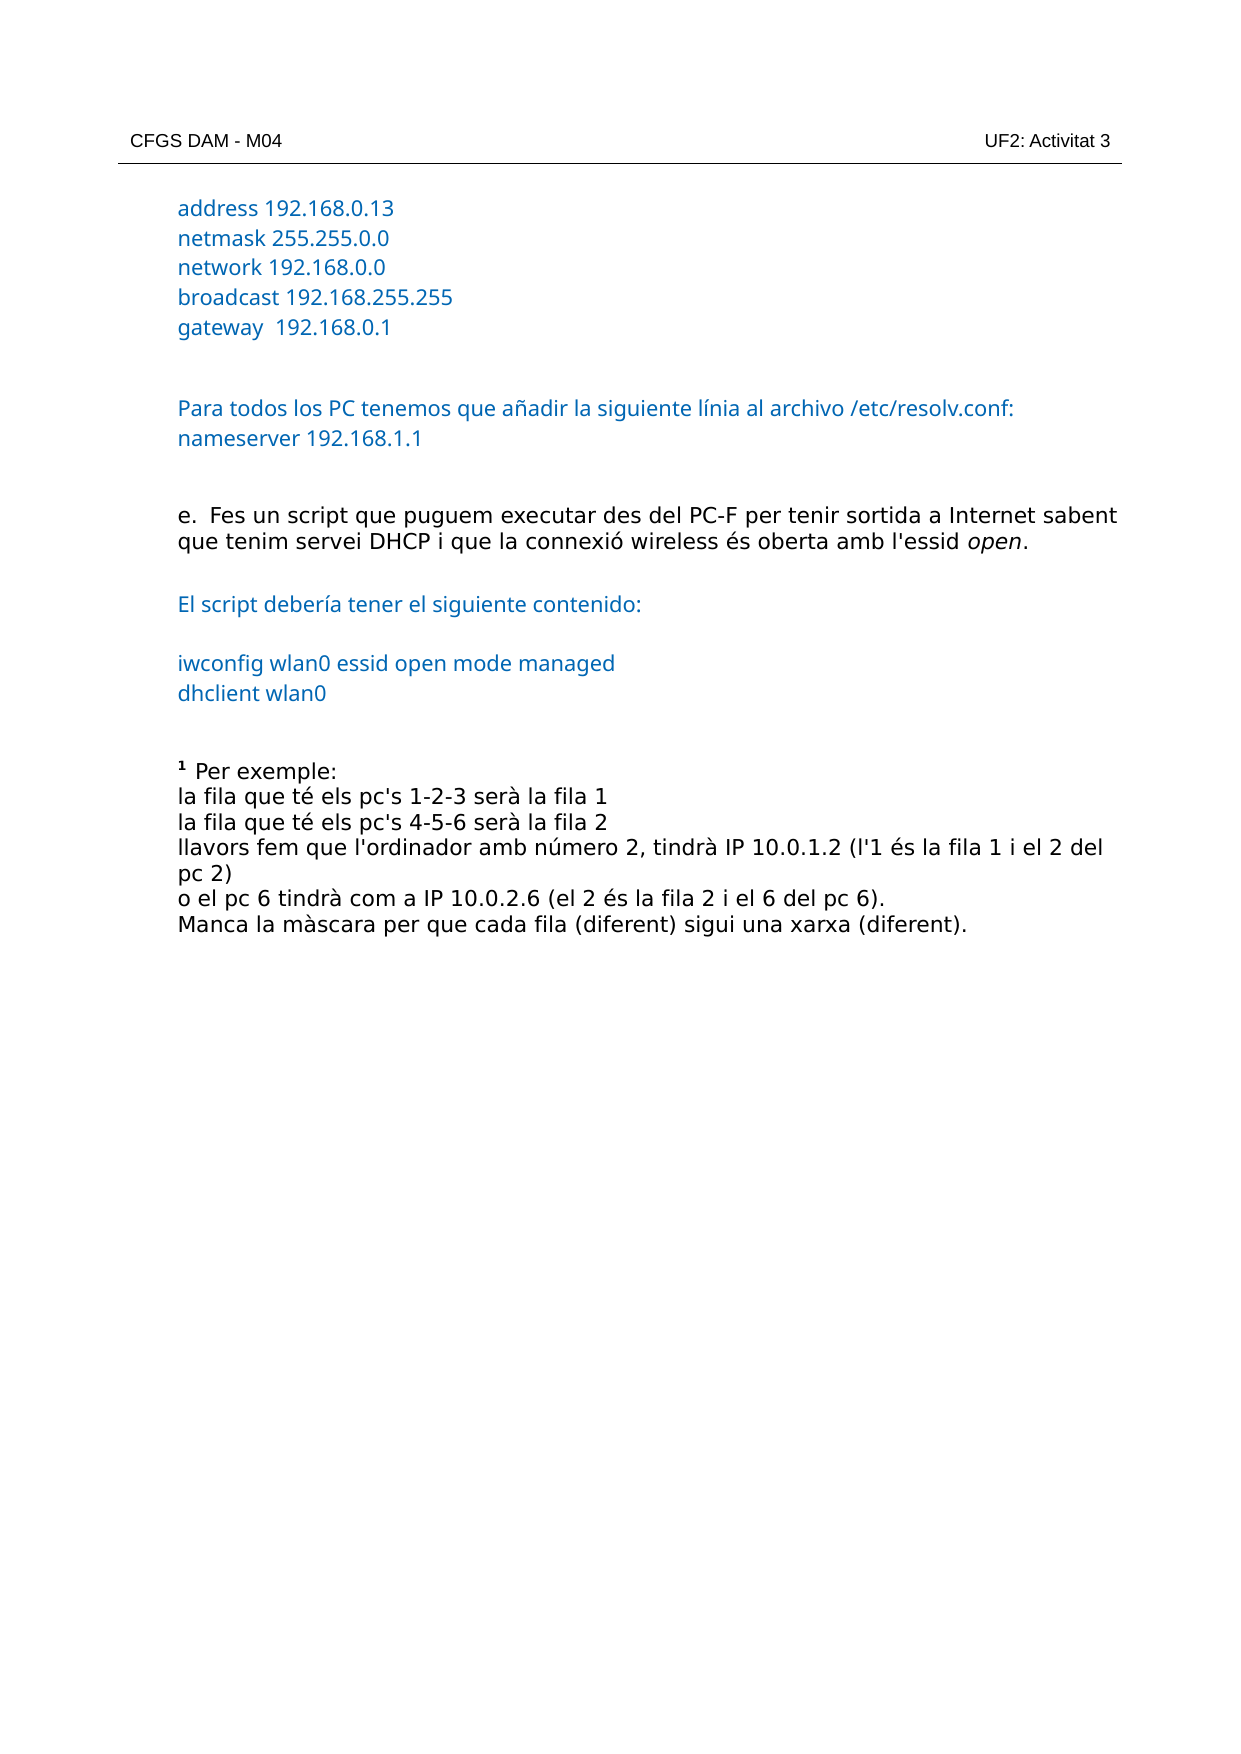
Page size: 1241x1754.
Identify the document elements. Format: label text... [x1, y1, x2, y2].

list Fes un script que puguem executar des del PC-F per tenir sortida a Internet sabent que tenim servei DHCP i que la connexió wireless és oberta amb l'essid open. [177, 503, 1122, 554]
text address 192.168.0.13 netmask 255.255.0.0 network 192.168.0.0 broadcast 192.168.255.255 gateway 192.168.0.1 [177, 193, 1122, 342]
text nameserver 192.168.1.1 [177, 423, 1122, 452]
list la fila que té els pc's 4-5-6 serà la fila 2 [177, 810, 1122, 835]
list o el pc 6 tindrà com a IP 10.0.2.6 (el 2 és la fila 2 i el 6 del pc 6). [177, 886, 1122, 912]
list El script debería tener el siguiente contenido: [177, 588, 1122, 618]
list la fila que té els pc's 1-2-3 serà la fila 1 [177, 784, 1122, 810]
list llavors fem que l'ordinador amb número 2, tindrà IP 10.0.1.2 (l'1 és la fila 1 i el 2 del pc 2) [177, 835, 1122, 886]
list Manca la màscara per que cada fila (diferent) sigui una xarxa (diferent). [177, 912, 1122, 937]
list 1 Per exemple: [177, 759, 1122, 784]
list iwconfig wlan0 essid open mode managed [177, 648, 1122, 678]
list dhclient wlan0 [177, 678, 1122, 708]
text Para todos los PC tenemos que añadir la siguiente línia al archivo /etc/resolv.conf: [177, 393, 1122, 423]
